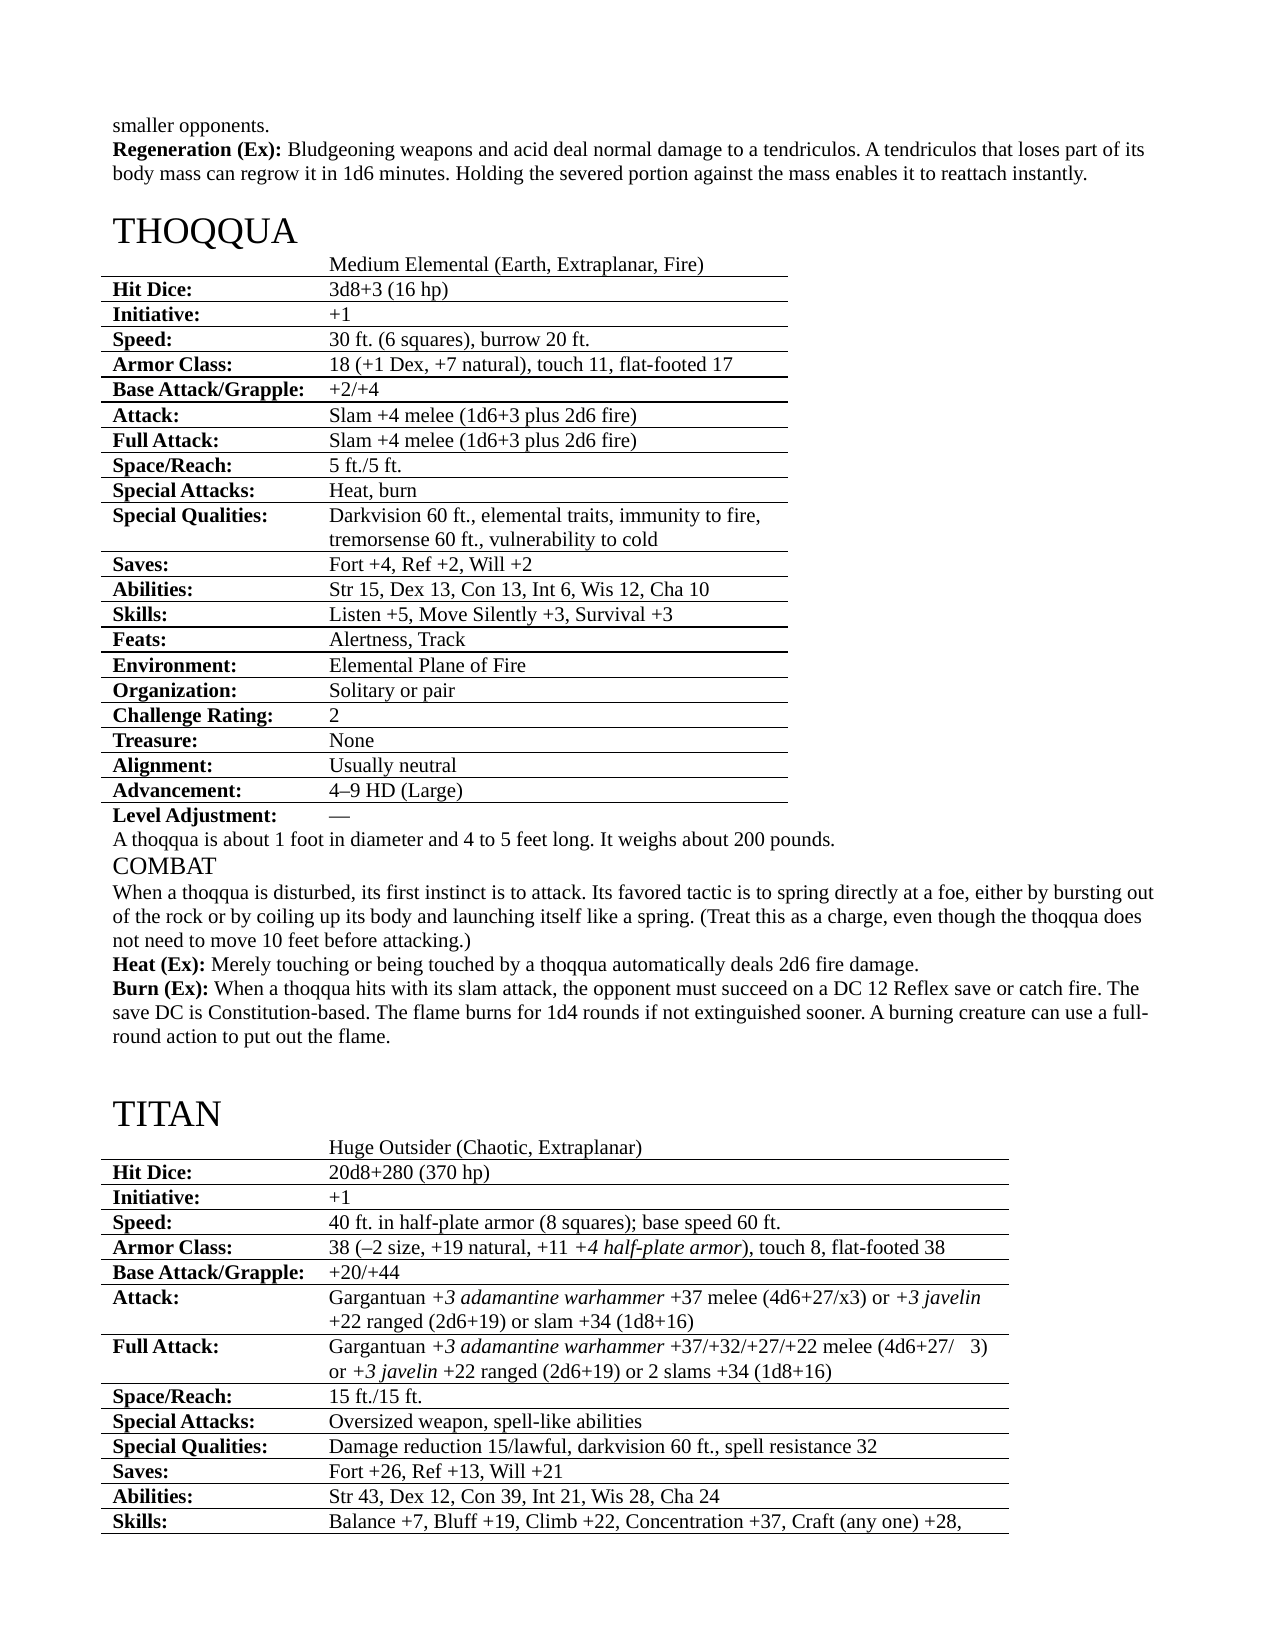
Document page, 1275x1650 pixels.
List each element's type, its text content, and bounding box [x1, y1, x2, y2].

table_cell Armor Class: [101, 1235, 317, 1259]
table_header Huge Outsider (Chaotic, Extraplanar) [318, 1135, 1009, 1159]
table_cell Speed: [101, 1210, 317, 1234]
table_cell Special Qualities: [101, 1434, 317, 1458]
table_cell Hit Dice: [101, 1160, 317, 1184]
table_cell Speed: [101, 327, 318, 351]
table_cell Oversized weapon, spell-like abilities [318, 1409, 1009, 1433]
table_cell Hit Dice: [101, 277, 318, 301]
table_cell — [318, 803, 787, 827]
table_cell Attack: [101, 403, 318, 427]
text COMBAT [112, 851, 1162, 880]
table_cell Elemental Plane of Fire [318, 653, 787, 677]
table_cell Solitary or pair [318, 678, 787, 702]
table_cell Skills: [101, 1509, 317, 1533]
table_cell 40 ft. in half-plate armor (8 squares); base speed 60 ft. [318, 1210, 1009, 1234]
table_cell Abilities: [101, 577, 318, 601]
table_cell 30 ft. (6 squares), burrow 20 ft. [318, 327, 787, 351]
table_cell Special Attacks: [101, 478, 318, 502]
table_cell Slam +4 melee (1d6+3 plus 2d6 fire) [318, 403, 787, 427]
table_cell Damage reduction 15/lawful, darkvision 60 ft., spell resistance 32 [318, 1434, 1009, 1458]
table_cell Initiative: [101, 302, 318, 326]
table_cell +1 [318, 1185, 1009, 1209]
table_cell Space/Reach: [101, 453, 318, 477]
table_cell Feats: [101, 628, 318, 651]
table_cell Str 15, Dex 13, Con 13, Int 6, Wis 12, Cha 10 [318, 577, 787, 601]
table_cell Attack: [101, 1285, 317, 1333]
table_cell Armor Class: [101, 352, 318, 376]
table_cell Initiative: [101, 1185, 317, 1209]
table_cell +20/+44 [318, 1260, 1009, 1284]
table_cell 4–9 HD (Large) [318, 778, 787, 802]
table_cell Challenge Rating: [101, 703, 318, 727]
table_cell Base Attack/Grapple: [101, 1260, 317, 1284]
table_cell 15 ft./15 ft. [318, 1384, 1009, 1408]
table_cell Skills: [101, 602, 318, 626]
table_cell Organization: [101, 678, 318, 702]
table_cell +1 [318, 302, 787, 326]
table_cell Full Attack: [101, 428, 318, 452]
table_cell Fort +4, Ref +2, Will +2 [318, 552, 787, 576]
table_cell Special Attacks: [101, 1409, 317, 1433]
text THOQQUA [112, 209, 1162, 252]
table_cell Treasure: [101, 728, 318, 752]
table_cell Gargantuan +3 adamantine warhammer +37/+32/+27/+22 melee (4d6+27/3) or +3 javelin +22 ranged (2d6+19) or 2 slams +34 (1d8+16) [318, 1335, 1009, 1383]
table_cell Environment: [101, 653, 318, 677]
text TITAN [112, 1092, 1162, 1135]
table_cell Abilities: [101, 1484, 317, 1508]
table_cell 18 (+1 Dex, +7 natural), touch 11, flat-footed 17 [318, 352, 787, 376]
table_cell Alertness, Track [318, 628, 787, 651]
text Heat (Ex): Merely touching or being touched by a thoqqua automatically deals 2d6 fire damage. [112, 952, 1162, 976]
table_cell Darkvision 60 ft., elemental traits, immunity to fire, tremorsense 60 ft., vulnerability to cold [318, 503, 787, 551]
table_cell Fort +26, Ref +13, Will +21 [318, 1459, 1009, 1483]
table_cell Balance +7, Bluff +19, Climb +22, Concentration +37, Craft (any one) +28, [318, 1509, 1009, 1533]
table_cell Slam +4 melee (1d6+3 plus 2d6 fire) [318, 428, 787, 452]
table_header Medium Elemental (Earth, Extraplanar, Fire) [318, 252, 787, 276]
table_cell Saves: [101, 552, 318, 576]
table_cell 20d8+280 (370 hp) [318, 1160, 1009, 1184]
table_cell Heat, burn [318, 478, 787, 502]
table_header [101, 1135, 317, 1159]
table_cell 3d8+3 (16 hp) [318, 277, 787, 301]
text Regeneration (Ex): Bludgeoning weapons and acid deal normal damage to a tendriculos. A tendriculos that loses part of its body mass can regrow it in 1d6 minutes. Holding the severed portion against the mass enables it to reattach instantly. [112, 137, 1162, 185]
table_cell Alignment: [101, 753, 318, 777]
table_cell 5 ft./5 ft. [318, 453, 787, 477]
table_cell +2/+4 [318, 378, 787, 401]
text smaller opponents. [112, 112, 1162, 137]
table_cell Listen +5, Move Silently +3, Survival +3 [318, 602, 787, 626]
text Burn (Ex): When a thoqqua hits with its slam attack, the opponent must succeed on a DC 12 Reflex save or catch fire. The save DC is Constitution-based. The flame burns for 1d4 rounds if not extinguished sooner. A burning creature can use a full-round action to put out the flame. [112, 976, 1162, 1048]
table_cell 38 (–2 size, +19 natural, +11 +4 half-plate armor), touch 8, flat-footed 38 [318, 1235, 1009, 1259]
table_cell Level Adjustment: [101, 803, 318, 827]
text When a thoqqua is disturbed, its first instinct is to attack. Its favored tactic is to spring directly at a foe, either by bursting out of the rock or by coiling up its body and launching itself like a spring. (Treat this as a charge, even though the thoqqua does not need to move 10 feet before attacking.) [112, 880, 1162, 952]
table_cell Gargantuan +3 adamantine warhammer +37 melee (4d6+27/x3) or +3 javelin +22 ranged (2d6+19) or slam +34 (1d8+16) [318, 1285, 1009, 1333]
table_cell 2 [318, 703, 787, 727]
table_cell Advancement: [101, 778, 318, 802]
table_cell Special Qualities: [101, 503, 318, 551]
table_cell Usually neutral [318, 753, 787, 777]
table_cell Full Attack: [101, 1335, 317, 1383]
text A thoqqua is about 1 foot in diameter and 4 to 5 feet long. It weighs about 200 pounds. [112, 827, 1162, 851]
table_cell None [318, 728, 787, 752]
table_cell Str 43, Dex 12, Con 39, Int 21, Wis 28, Cha 24 [318, 1484, 1009, 1508]
table_cell Space/Reach: [101, 1384, 317, 1408]
table_header [101, 252, 318, 276]
table_cell Saves: [101, 1459, 317, 1483]
table_cell Base Attack/Grapple: [101, 378, 318, 401]
